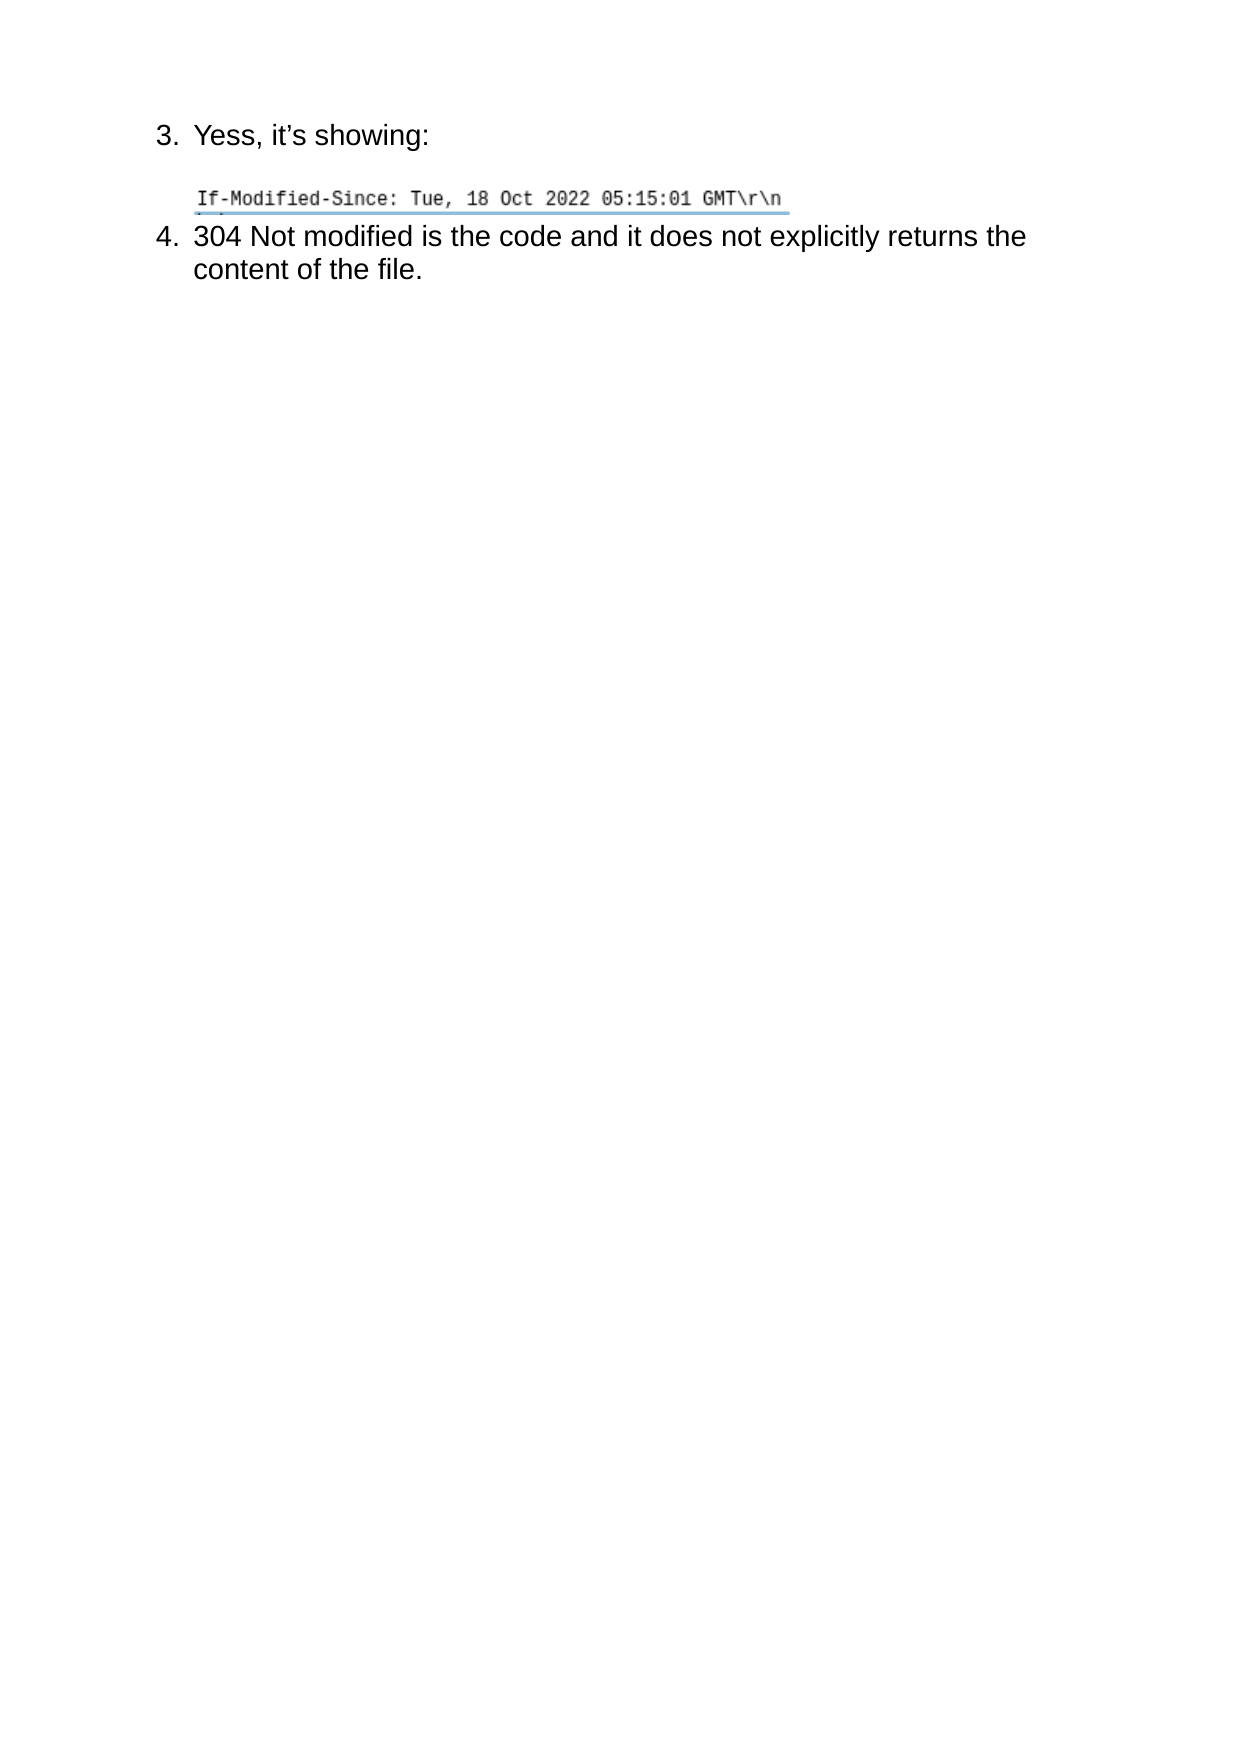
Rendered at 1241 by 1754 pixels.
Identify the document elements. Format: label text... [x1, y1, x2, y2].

list 304 Not modified is the code and it does not explicitly returns the content of the file. [156, 219, 1122, 286]
picture [194, 183, 790, 215]
list Yess, it’s showing: [156, 118, 1122, 152]
